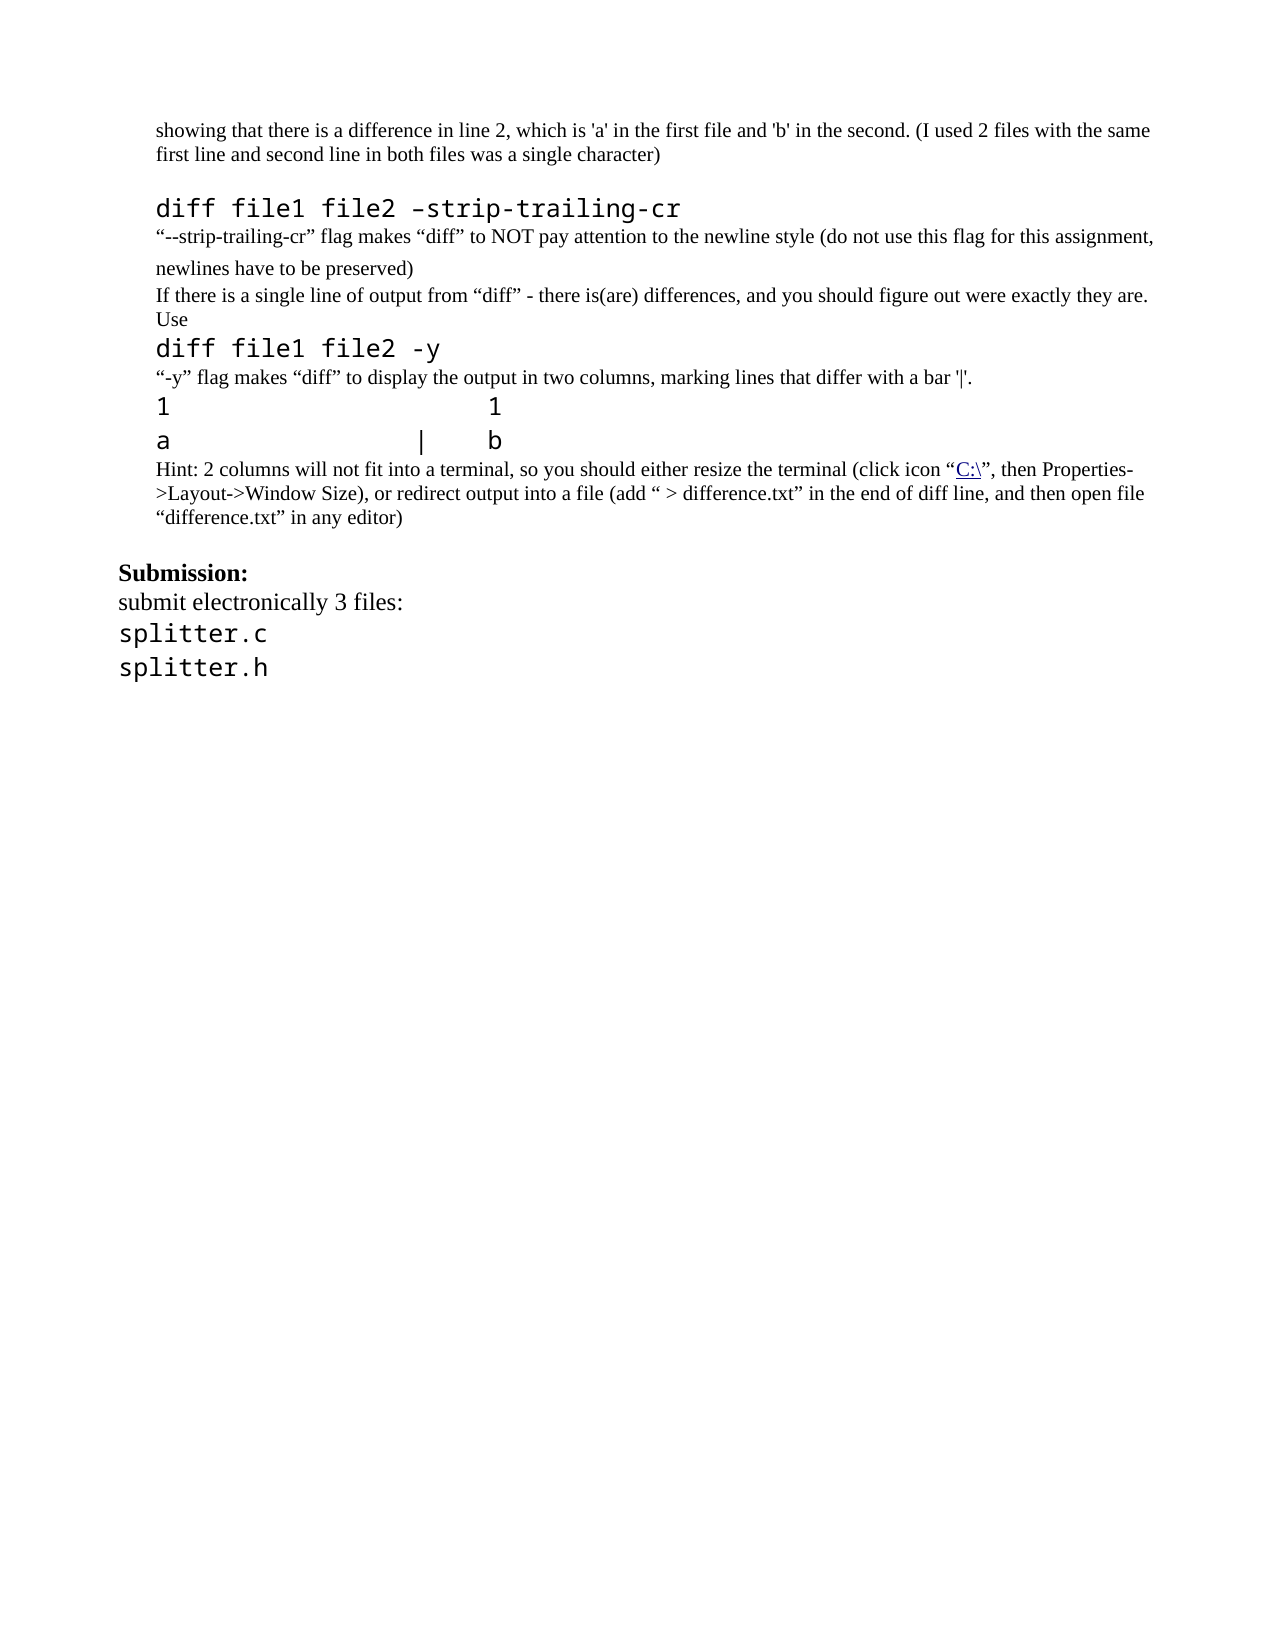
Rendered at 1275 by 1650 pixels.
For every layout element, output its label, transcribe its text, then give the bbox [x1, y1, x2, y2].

list showing that there is a difference in line 2, which is 'a' in the first file and 'b' in the second. (I used 2 files with the same first line and second line in both files was a single character) [118, 118, 1157, 166]
list a | b Hint: 2 columns will not fit into a terminal, so you should either resize the terminal (click icon “C:\”, then Properties->Layout->Window Size), or redirect output into a file (add “ > difference.txt” in the end of diff line, and then open file “difference.txt” in any editor) [118, 423, 1157, 529]
text splitter.h [118, 649, 1157, 683]
list diff file1 file2 –strip-trailing-cr “--strip-trailing-cr” flag makes “diff” to NOT pay attention to the newline style (do not use this flag for this assignment, newlines have to be preserved) If there is a single line of output from “diff” - there is(are) differences, and you should figure out were exactly they are. Use diff file1 file2 -y “-y” flag makes “diff” to display the output in two columns, marking lines that differ with a bar '|'. 1 1 [118, 190, 1157, 423]
text Submission: [118, 558, 1157, 587]
text submit electronically 3 files: [118, 587, 1157, 615]
text splitter.c [118, 615, 1157, 649]
